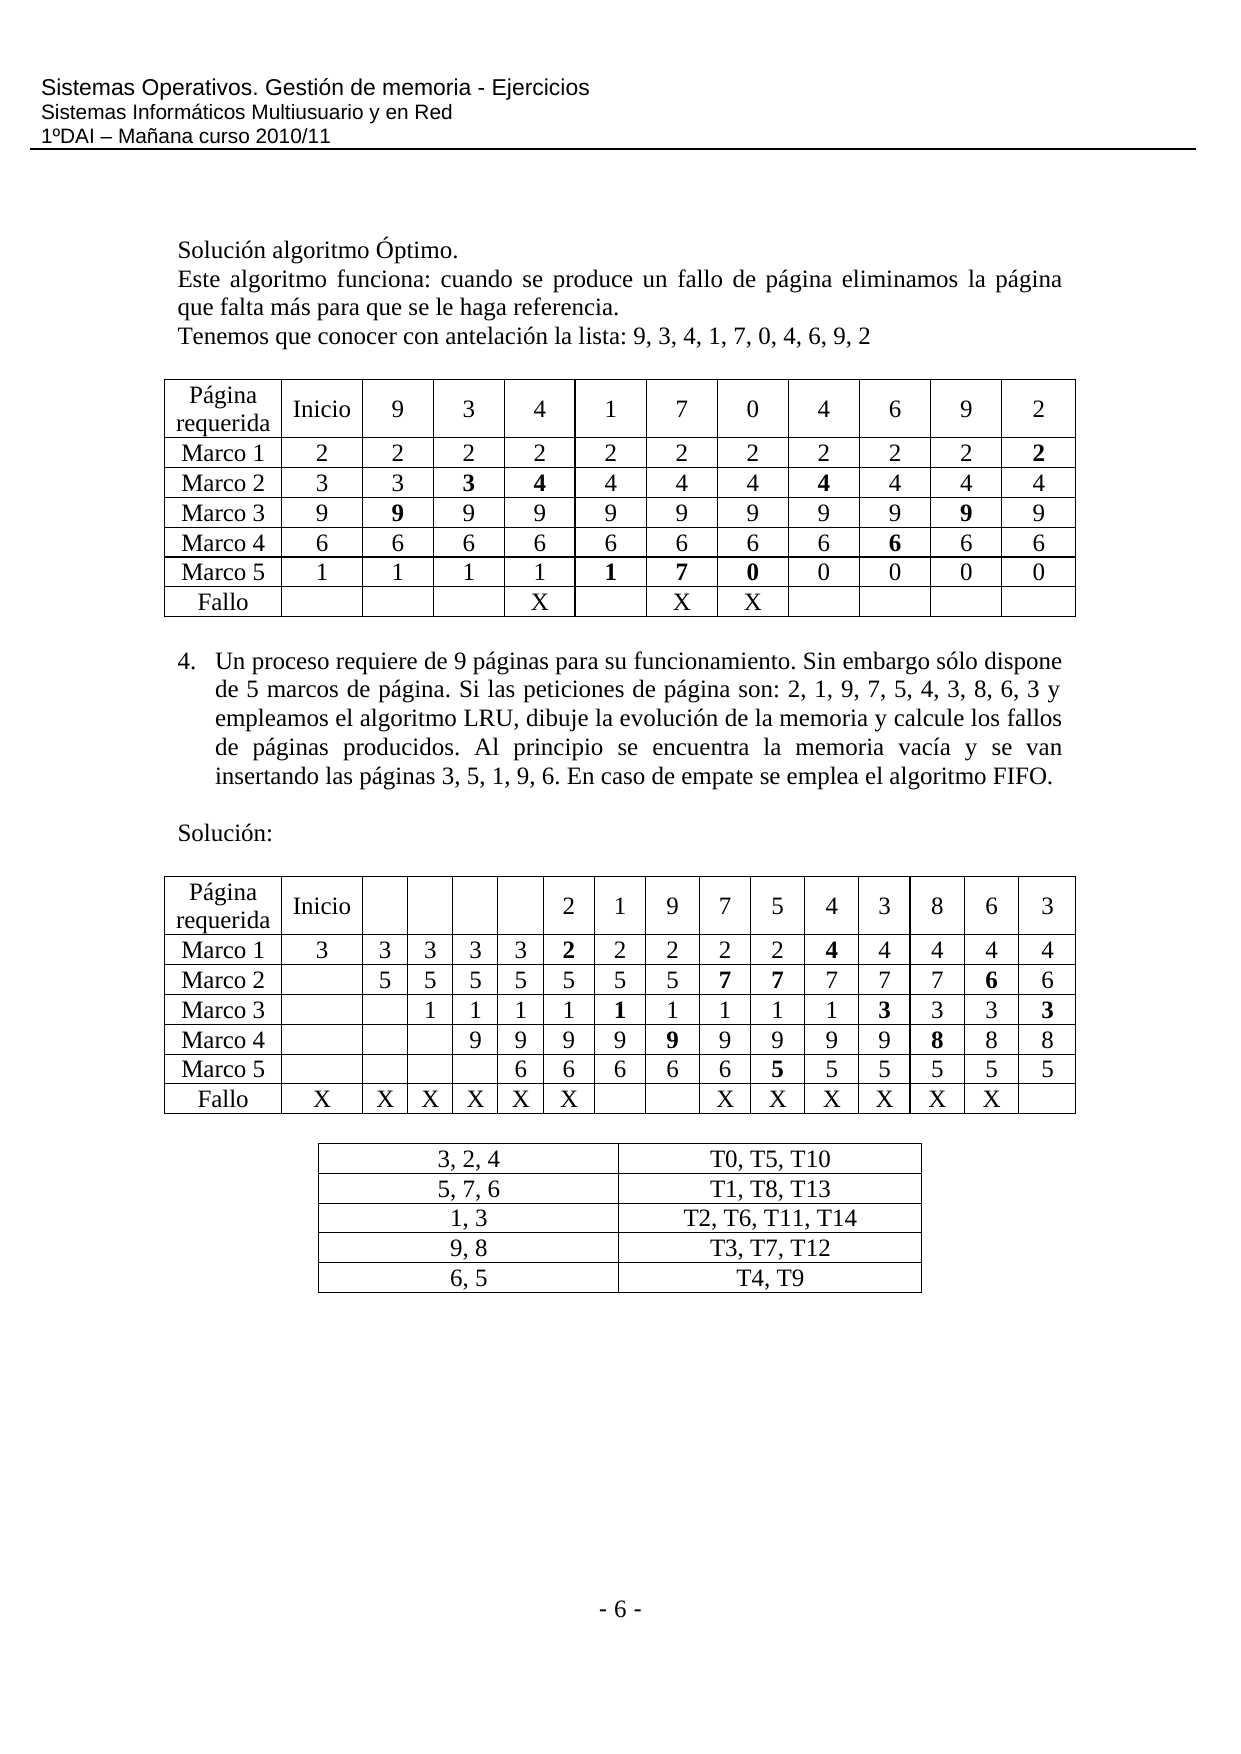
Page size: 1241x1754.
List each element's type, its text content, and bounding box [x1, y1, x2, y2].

table_cell X [805, 1084, 858, 1113]
table_cell 2 [931, 438, 1001, 467]
table_cell X [647, 587, 717, 616]
table_cell 4 [1002, 468, 1075, 497]
table_cell 0 [718, 558, 788, 586]
table_cell 6 [931, 528, 1001, 556]
table_cell 2 [282, 438, 362, 467]
table_header Inicio [282, 380, 362, 437]
table_cell X [965, 1084, 1018, 1113]
table_cell Marco 2 [165, 468, 281, 497]
table_cell 8 [911, 1025, 964, 1053]
table_cell 9, 8 [319, 1233, 618, 1262]
text Tenemos que conocer con antelación la lista: 9, 3, 4, 1, 7, 0, 4, 6, 9, 2 [177, 321, 1063, 350]
table_header [453, 877, 497, 934]
table_cell 6 [860, 528, 930, 556]
table_cell 2 [647, 438, 717, 467]
table_cell X [498, 1084, 543, 1113]
table_cell 9 [505, 498, 574, 527]
table_cell X [718, 587, 788, 616]
table_cell 2 [595, 935, 645, 964]
table_cell 9 [718, 498, 788, 527]
table_header Inicio [282, 877, 362, 934]
table_header 2 [1002, 380, 1075, 437]
table_cell 3 [363, 935, 407, 964]
table_header 3, 2, 4 [319, 1144, 618, 1173]
table_cell 5 [751, 1055, 804, 1083]
table_cell 6 [789, 528, 859, 556]
table_cell 9 [498, 1025, 543, 1053]
table_cell 1 [595, 995, 645, 1024]
table_cell 6 [647, 528, 717, 556]
table_cell 8 [1019, 1025, 1075, 1053]
table_cell [282, 587, 362, 616]
table_header Página requerida [165, 380, 281, 437]
table_header 1 [576, 380, 646, 437]
table_cell 9 [860, 498, 930, 527]
table_cell 1 [576, 558, 646, 586]
table_cell 1, 3 [319, 1204, 618, 1232]
table_cell 6 [544, 1055, 594, 1083]
table_cell X [544, 1084, 594, 1113]
table_cell [408, 1055, 452, 1083]
table_cell 1 [646, 995, 699, 1024]
table_cell 4 [860, 468, 930, 497]
table_cell T4, T9 [619, 1263, 921, 1292]
table_cell 6 [646, 1055, 699, 1083]
table_cell 6 [576, 528, 646, 556]
table_cell Marco 3 [165, 498, 281, 527]
table_header [363, 877, 407, 934]
table_cell 2 [646, 935, 699, 964]
table_cell 9 [647, 498, 717, 527]
table_cell 3 [434, 468, 504, 497]
table_cell X [282, 1084, 362, 1113]
table_header 8 [911, 877, 964, 934]
table_cell 0 [789, 558, 859, 586]
table_cell 4 [647, 468, 717, 497]
table_header 9 [646, 877, 699, 934]
table_cell [408, 1025, 452, 1053]
table_cell Fallo [165, 1084, 281, 1113]
table_header 7 [647, 380, 717, 437]
table_cell Marco 5 [165, 558, 281, 586]
table_cell 5 [646, 965, 699, 994]
table_cell [363, 587, 433, 616]
table_cell 6 [595, 1055, 645, 1083]
table_cell X [505, 587, 574, 616]
table_cell T1, T8, T13 [619, 1174, 921, 1202]
table_cell 4 [911, 935, 964, 964]
table_cell 6 [282, 528, 362, 556]
table_header [408, 877, 452, 934]
table_cell 2 [1002, 438, 1075, 467]
table_cell 3 [453, 935, 497, 964]
table_cell 2 [505, 438, 574, 467]
table_cell 4 [505, 468, 574, 497]
table_header 6 [860, 380, 930, 437]
table_cell 6 [1019, 965, 1075, 994]
table_cell [576, 587, 646, 616]
table_cell [434, 587, 504, 616]
table_cell 5 [1019, 1055, 1075, 1083]
table_cell 3 [408, 935, 452, 964]
table_cell 9 [453, 1025, 497, 1053]
table_cell X [751, 1084, 804, 1113]
table_cell 1 [408, 995, 452, 1024]
table_cell 9 [751, 1025, 804, 1053]
table_cell 2 [751, 935, 804, 964]
table_cell X [363, 1084, 407, 1113]
table_cell 5 [453, 965, 497, 994]
table_cell 1 [751, 995, 804, 1024]
table_cell 1 [505, 558, 574, 586]
table_header 6 [965, 877, 1018, 934]
table_cell 1 [282, 558, 362, 586]
table_cell [453, 1055, 497, 1083]
table_cell [595, 1084, 645, 1113]
table_cell 9 [282, 498, 362, 527]
table_header T0, T5, T10 [619, 1144, 921, 1173]
table_cell 4 [805, 935, 858, 964]
table_cell 5 [859, 1055, 909, 1083]
table_cell 2 [700, 935, 750, 964]
table_header 4 [805, 877, 858, 934]
table_header 3 [859, 877, 909, 934]
table_header 4 [505, 380, 574, 437]
table_cell 0 [1002, 558, 1075, 586]
table_cell [646, 1084, 699, 1113]
table_cell 1 [453, 995, 497, 1024]
table_cell [282, 995, 362, 1024]
table_cell 2 [434, 438, 504, 467]
table_header 7 [700, 877, 750, 934]
table_cell 3 [282, 935, 362, 964]
list Un proceso requiere de 9 páginas para su funcionamiento. Sin embargo sólo dispone de 5 marcos de página. Si las peticiones de página son: 2, 1, 9, 7, 5, 4, 3, 8, 6, 3 y empleamos el algoritmo LRU, dibuje la evolución de la memoria y calcule los fallos de páginas producidos. Al principio se encuentra la memoria vacía y se van insertando las páginas 3, 5, 1, 9, 6. En caso de empate se emplea el algoritmo FIFO. [177, 646, 1063, 789]
table_cell Marco 1 [165, 438, 281, 467]
table_cell 4 [931, 468, 1001, 497]
table_cell 3 [1019, 995, 1075, 1024]
table_cell [282, 1025, 362, 1053]
table_cell [282, 1055, 362, 1083]
table_cell 5 [498, 965, 543, 994]
table_cell 1 [544, 995, 594, 1024]
table_cell 3 [965, 995, 1018, 1024]
table_cell 7 [911, 965, 964, 994]
table_cell 6 [718, 528, 788, 556]
table_cell 4 [789, 468, 859, 497]
table_cell 9 [700, 1025, 750, 1053]
table_cell 1 [363, 558, 433, 586]
table_cell Marco 2 [165, 965, 281, 994]
table_header 0 [718, 380, 788, 437]
table_cell Marco 4 [165, 1025, 281, 1053]
table_cell [282, 965, 362, 994]
table_cell T2, T6, T11, T14 [619, 1204, 921, 1232]
table_cell Marco 3 [165, 995, 281, 1024]
table_cell 2 [860, 438, 930, 467]
table_cell 5 [408, 965, 452, 994]
table_cell [1019, 1084, 1075, 1113]
table_header 3 [434, 380, 504, 437]
table_header 3 [1019, 877, 1075, 934]
table_header 9 [931, 380, 1001, 437]
table_cell 7 [805, 965, 858, 994]
table_cell X [911, 1084, 964, 1113]
table_cell 5 [544, 965, 594, 994]
table_header 1 [595, 877, 645, 934]
table_cell 9 [805, 1025, 858, 1053]
table_cell 6 [505, 528, 574, 556]
table_cell 7 [647, 558, 717, 586]
table_cell X [453, 1084, 497, 1113]
table_cell 4 [1019, 935, 1075, 964]
table_cell X [859, 1084, 909, 1113]
table_cell 7 [751, 965, 804, 994]
table_cell [363, 995, 407, 1024]
table_cell 3 [282, 468, 362, 497]
table_cell 3 [363, 468, 433, 497]
table_cell [363, 1055, 407, 1083]
table_header 2 [544, 877, 594, 934]
table_header Página requerida [165, 877, 281, 934]
table_cell Marco 4 [165, 528, 281, 556]
table_cell 2 [576, 438, 646, 467]
table_cell [931, 587, 1001, 616]
table_cell 9 [1002, 498, 1075, 527]
table_cell 7 [859, 965, 909, 994]
table_cell 6 [434, 528, 504, 556]
table_cell 5 [965, 1055, 1018, 1083]
table_cell 1 [498, 995, 543, 1024]
table_header 9 [363, 380, 433, 437]
table_cell 6 [1002, 528, 1075, 556]
table_cell 2 [718, 438, 788, 467]
table_cell 9 [544, 1025, 594, 1053]
table_cell 1 [434, 558, 504, 586]
table_cell 6, 5 [319, 1263, 618, 1292]
table_cell 9 [363, 498, 433, 527]
table_cell T3, T7, T12 [619, 1233, 921, 1262]
text Este algoritmo funciona: cuando se produce un fallo de página eliminamos la página que falta más para que se le haga referencia. [177, 264, 1063, 321]
table_cell 6 [965, 965, 1018, 994]
table_cell 9 [859, 1025, 909, 1053]
table_cell 3 [498, 935, 543, 964]
table_cell [789, 587, 859, 616]
table_cell Marco 5 [165, 1055, 281, 1083]
table_cell 0 [860, 558, 930, 586]
table_cell Marco 1 [165, 935, 281, 964]
table_cell 3 [859, 995, 909, 1024]
table_cell 9 [576, 498, 646, 527]
table_cell [363, 1025, 407, 1053]
table_cell 2 [544, 935, 594, 964]
text Solución algoritmo Óptimo. [177, 235, 1063, 264]
table_cell 3 [911, 995, 964, 1024]
table_cell Fallo [165, 587, 281, 616]
table_cell 5 [911, 1055, 964, 1083]
table_cell 5 [805, 1055, 858, 1083]
table_cell 2 [789, 438, 859, 467]
table_cell 5, 7, 6 [319, 1174, 618, 1202]
table_cell 9 [789, 498, 859, 527]
table_cell 4 [718, 468, 788, 497]
table_cell 9 [595, 1025, 645, 1053]
table_cell 9 [434, 498, 504, 527]
table_cell 4 [859, 935, 909, 964]
table_cell 7 [700, 965, 750, 994]
table_cell 9 [931, 498, 1001, 527]
table_cell 5 [363, 965, 407, 994]
table_cell 4 [965, 935, 1018, 964]
table_cell X [408, 1084, 452, 1113]
table_header 5 [751, 877, 804, 934]
table_cell 6 [363, 528, 433, 556]
table_cell 2 [363, 438, 433, 467]
table_cell [1002, 587, 1075, 616]
table_cell 6 [700, 1055, 750, 1083]
table_cell [860, 587, 930, 616]
text Solución: [177, 818, 1063, 847]
table_cell 8 [965, 1025, 1018, 1053]
table_cell 1 [805, 995, 858, 1024]
table_header [498, 877, 543, 934]
table_cell 1 [700, 995, 750, 1024]
table_cell X [700, 1084, 750, 1113]
table_cell 5 [595, 965, 645, 994]
table_header 4 [789, 380, 859, 437]
table_cell 0 [931, 558, 1001, 586]
table_cell 6 [498, 1055, 543, 1083]
table_cell 4 [576, 468, 646, 497]
table_cell 9 [646, 1025, 699, 1053]
